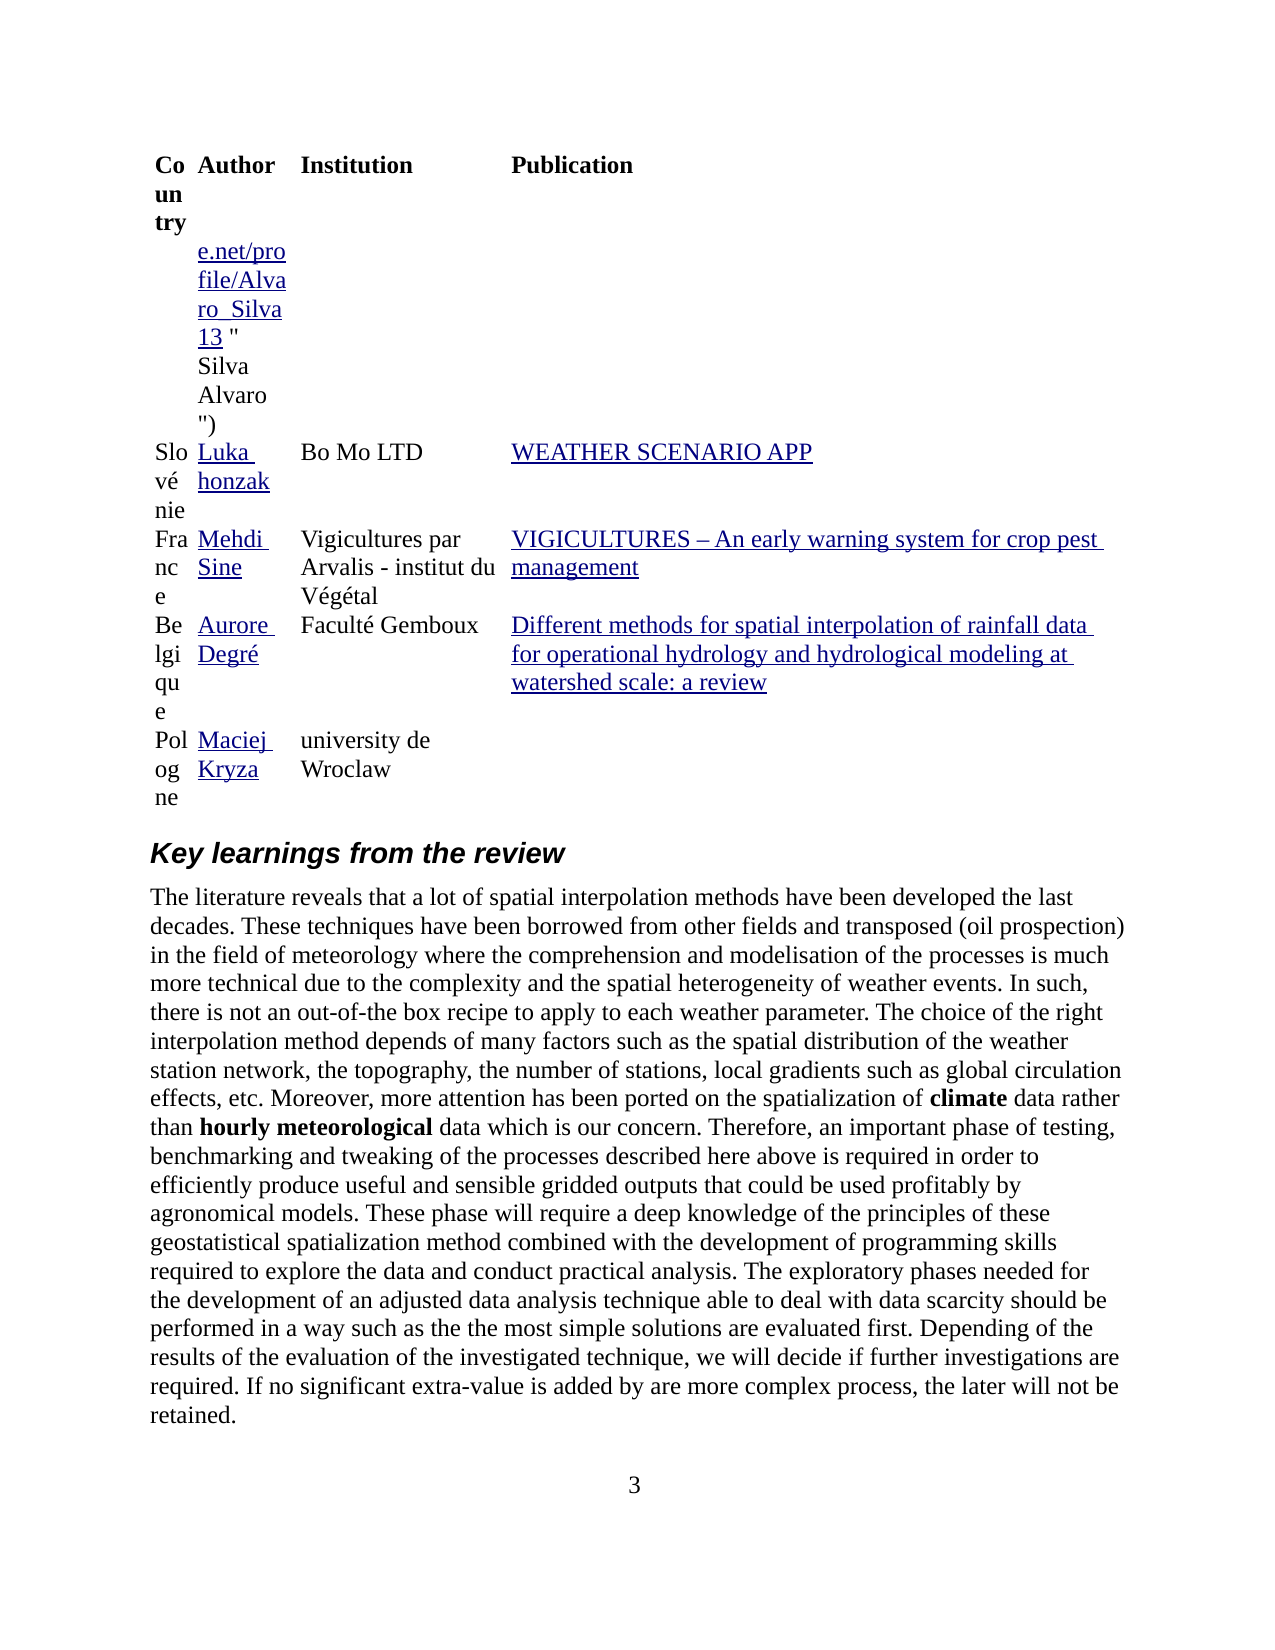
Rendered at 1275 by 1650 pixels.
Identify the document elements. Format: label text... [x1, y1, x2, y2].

table_cell Maciej Kryza [193, 725, 296, 811]
table_cell [150, 236, 193, 437]
table_cell e.net/profile/Alvaro_Silva13 " Silva Alvaro ") [193, 236, 296, 437]
table_cell [506, 236, 1125, 437]
table_cell [296, 236, 506, 437]
table_cell university de Wroclaw [296, 725, 506, 811]
table_cell Vigicultures par Arvalis - institut du Végétal [296, 524, 506, 610]
table_cell Mehdi Sine [193, 524, 296, 610]
table_cell Aurore Degré [193, 610, 296, 725]
table_header Country [150, 150, 193, 236]
table_cell Pologne [150, 725, 193, 811]
table_cell Bo Mo LTD [296, 438, 506, 524]
table_header Institution [296, 150, 506, 236]
table_cell VIGICULTURES – An early warning system for crop pest management [506, 524, 1125, 610]
table_cell Slovénie [150, 438, 193, 524]
table_cell France [150, 524, 193, 610]
table_cell WEATHER SCENARIO APP [506, 438, 1125, 524]
text The literature reveals that a lot of spatial interpolation methods have been developed the last decades. These techniques have been borrowed from other fields and transposed (oil prospection) in the field of meteorology where the comprehension and modelisation of the processes is much more technical due to the complexity and the spatial heterogeneity of weather events. In such, there is not an out-of-the box recipe to apply to each weather parameter. The choice of the right interpolation method depends of many factors such as the spatial distribution of the weather station network, the topography, the number of stations, local gradients such as global circulation effects, etc. Moreover, more attention has been ported on the spatialization of climate data rather than hourly meteorological data which is our concern. Therefore, an important phase of testing, benchmarking and tweaking of the processes described here above is required in order to efficiently produce useful and sensible gridded outputs that could be used profitably by agronomical models. These phase will require a deep knowledge of the principles of these geostatistical spatialization method combined with the development of programming skills required to explore the data and conduct practical analysis. The exploratory phases needed for the development of an adjusted data analysis technique able to deal with data scarcity should be performed in a way such as the the most simple solutions are evaluated first. Depending of the results of the evaluation of the investigated technique, we will decide if further investigations are required. If no significant extra-value is added by are more complex process, the later will not be retained. [150, 882, 1125, 1428]
table_cell Luka honzak [193, 438, 296, 524]
table_cell Faculté Gemboux [296, 610, 506, 725]
table_cell Belgique [150, 610, 193, 725]
table_header Publication [506, 150, 1125, 236]
subtitle Key learnings from the review [150, 836, 1125, 870]
table_cell Different methods for spatial interpolation of rainfall data for operational hydrology and hydrological modeling at watershed scale: a review [506, 610, 1125, 725]
table_header Author [193, 150, 296, 236]
